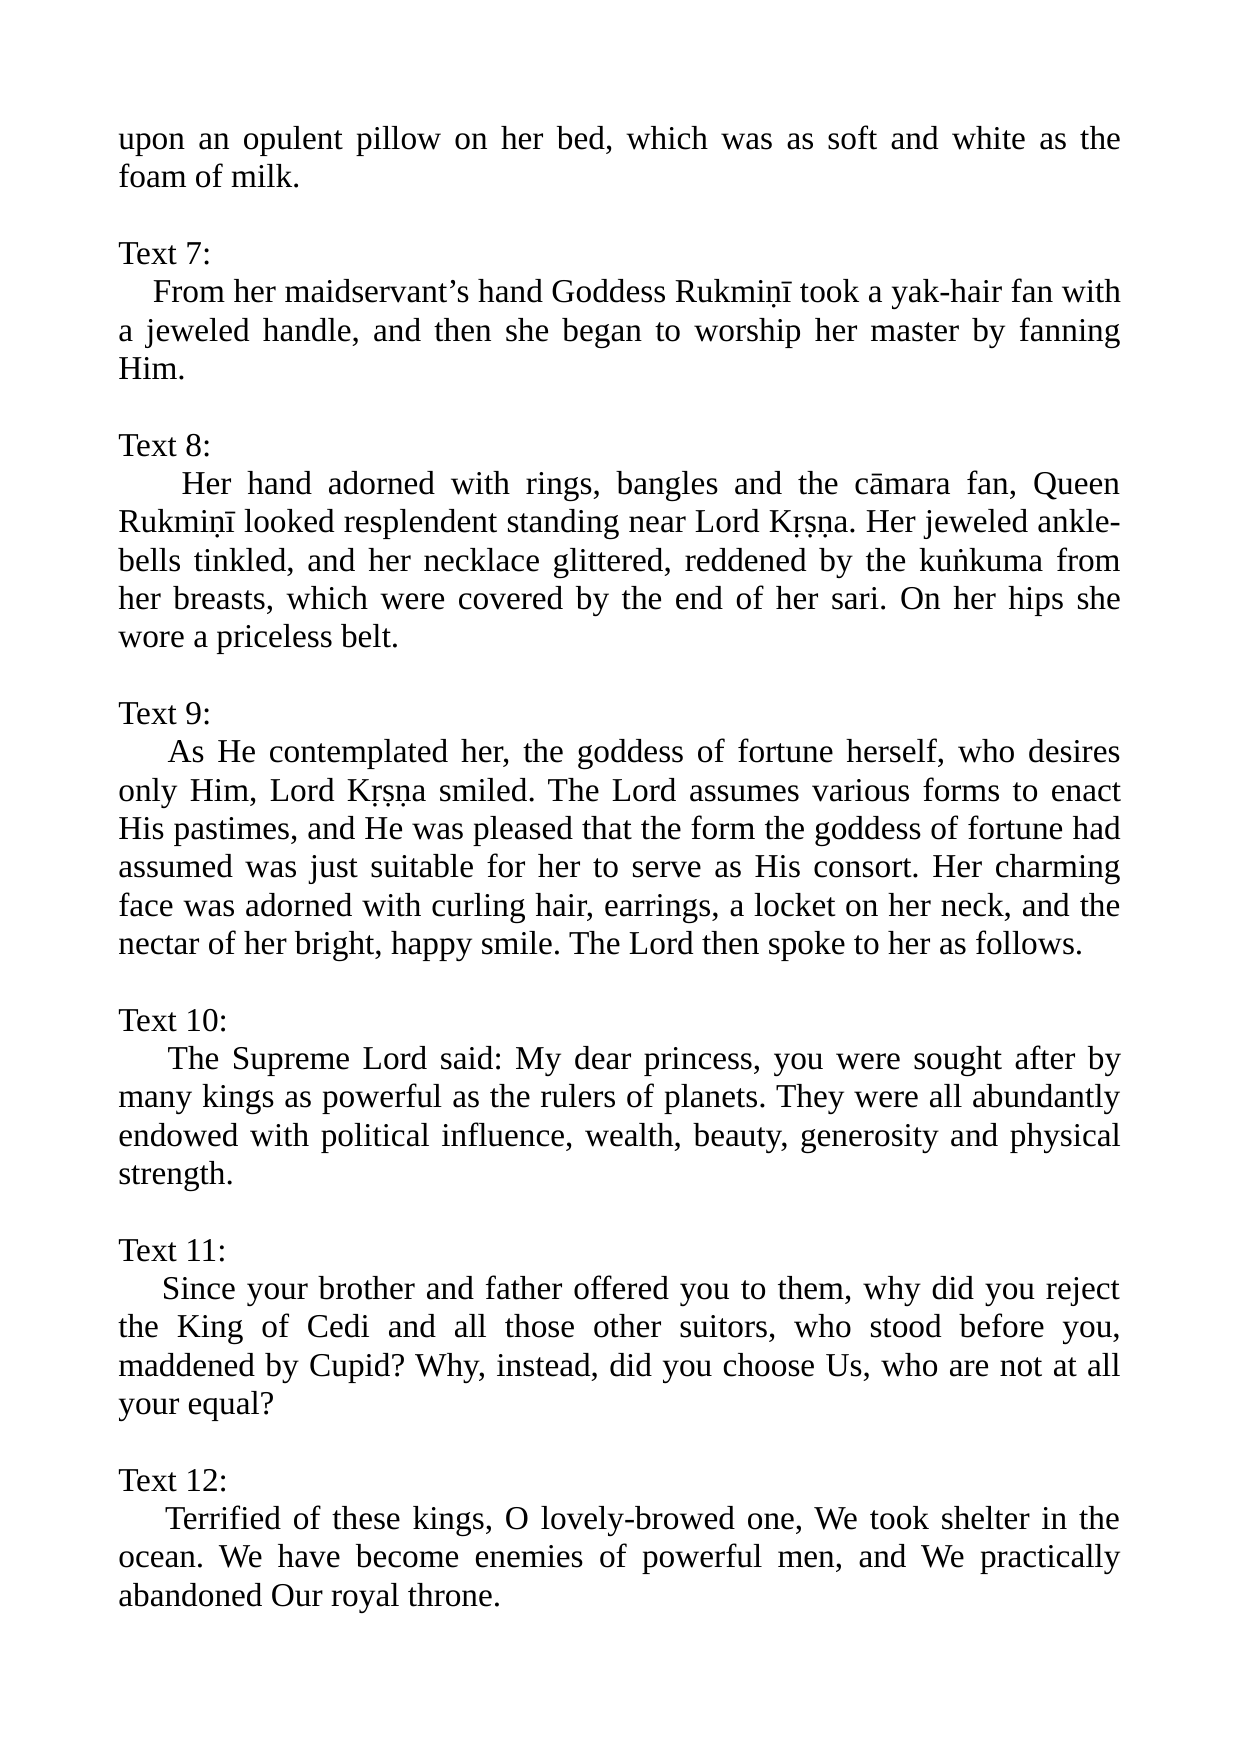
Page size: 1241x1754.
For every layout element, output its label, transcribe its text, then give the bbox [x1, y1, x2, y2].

text Text 12: [118, 1460, 1122, 1498]
text Text 7: [118, 233, 1122, 271]
text As He contemplated her, the goddess of fortune herself, who desires only Him, Lord Kṛṣṇa smiled. The Lord assumes various forms to enact His pastimes, and He was pleased that the form the goddess of fortune had assumed was just suitable for her to serve as His consort. Her charming face was adorned with curling hair, earrings, a locket on her neck, and the nectar of her bright, happy smile. The Lord then spoke to her as follows. [118, 731, 1122, 961]
text The Supreme Lord said: My dear princess, you were sought after by many kings as powerful as the rulers of planets. They were all abundantly endowed with political influence, wealth, beauty, generosity and physical strength. [118, 1038, 1122, 1191]
text Text 11: [118, 1230, 1122, 1268]
text upon an opulent pillow on her bed, which was as soft and white as the foam of milk. [118, 118, 1122, 195]
text Her hand adorned with rings, bangles and the cāmara fan, Queen Rukmiṇī looked resplendent standing near Lord Kṛṣṇa. Her jeweled ankle-bells tinkled, and her necklace glittered, reddened by the kuṅkuma from her breasts, which were covered by the end of her sari. On her hips she wore a priceless belt. [118, 463, 1122, 655]
text Text 10: [118, 1000, 1122, 1038]
text Text 9: [118, 693, 1122, 731]
text Text 8: [118, 425, 1122, 463]
text Since your brother and father offered you to them, why did you reject the King of Cedi and all those other suitors, who stood before you, maddened by Cupid? Why, instead, did you choose Us, who are not at all your equal? [118, 1268, 1122, 1421]
text From her maidservant’s hand Goddess Rukmiṇī took a yak-hair fan with a jeweled handle, and then she began to worship her master by fanning Him. [118, 271, 1122, 386]
text Terrified of these kings, O lovely-browed one, We took shelter in the ocean. We have become enemies of powerful men, and We practically abandoned Our royal throne. [118, 1498, 1122, 1613]
